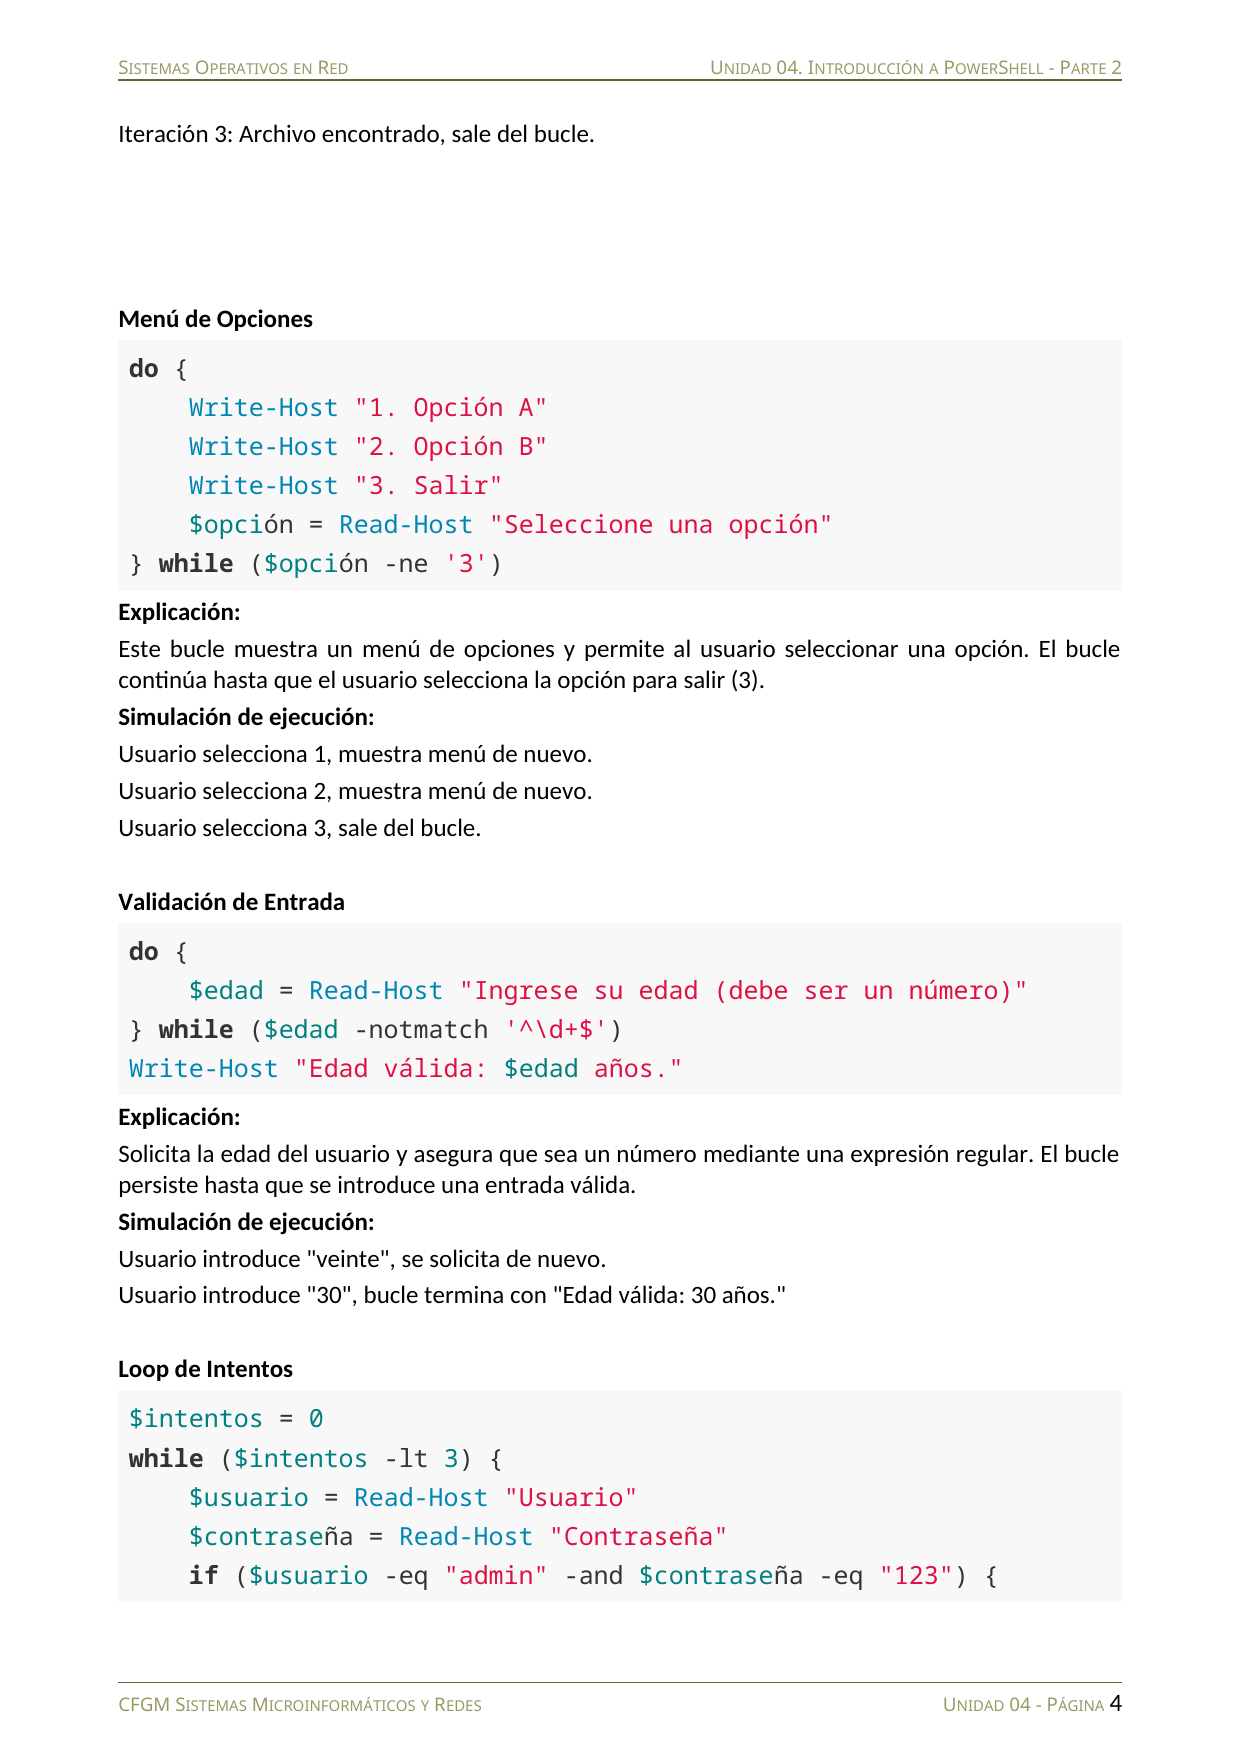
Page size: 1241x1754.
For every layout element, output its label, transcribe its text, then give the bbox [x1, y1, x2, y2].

text Usuario selecciona 3, sale del bucle. [118, 812, 1122, 842]
table_header $intentos = 0 while ($intentos -lt 3) { $usuario = Read-Host "Usuario" $contraseña = Read-Host "Contraseña" if ($usuario -eq "admin" -and $contraseña -eq "123") { [118, 1391, 1122, 1602]
table_header do { $edad = Read-Host "Ingrese su edad (debe ser un número)" } while ($edad -notmatch '^\d+$') Write-Host "Edad válida: $edad años." [118, 923, 1122, 1095]
text Simulación de ejecución: [118, 701, 1122, 732]
text Explicación: [118, 597, 1122, 627]
text Usuario selecciona 2, muestra menú de nuevo. [118, 775, 1122, 806]
text Explicación: [118, 1101, 1122, 1132]
text Usuario introduce "30", bucle termina con "Edad válida: 30 años." [118, 1280, 1122, 1310]
text Solicita la edad del usuario y asegura que sea un número mediante una expresión regular. El bucle persiste hasta que se introduce una entrada válida. [118, 1138, 1122, 1199]
text Menú de Opciones [118, 303, 1122, 333]
text Usuario selecciona 1, muestra menú de nuevo. [118, 738, 1122, 768]
table_header do { Write-Host "1. Opción A" Write-Host "2. Opción B" Write-Host "3. Salir" $opción = Read-Host "Seleccione una opción" } while ($opción -ne '3') [118, 340, 1122, 591]
text Simulación de ejecución: [118, 1206, 1122, 1236]
text Este bucle muestra un menú de opciones y permite al usuario seleccionar una opción. El bucle continúa hasta que el usuario selecciona la opción para salir (3). [118, 633, 1122, 694]
text Usuario introduce "veinte", se solicita de nuevo. [118, 1243, 1122, 1273]
text Iteración 3: Archivo encontrado, sale del bucle. [118, 118, 1122, 148]
text Validación de Entrada [118, 886, 1122, 916]
text Loop de Intentos [118, 1354, 1122, 1384]
